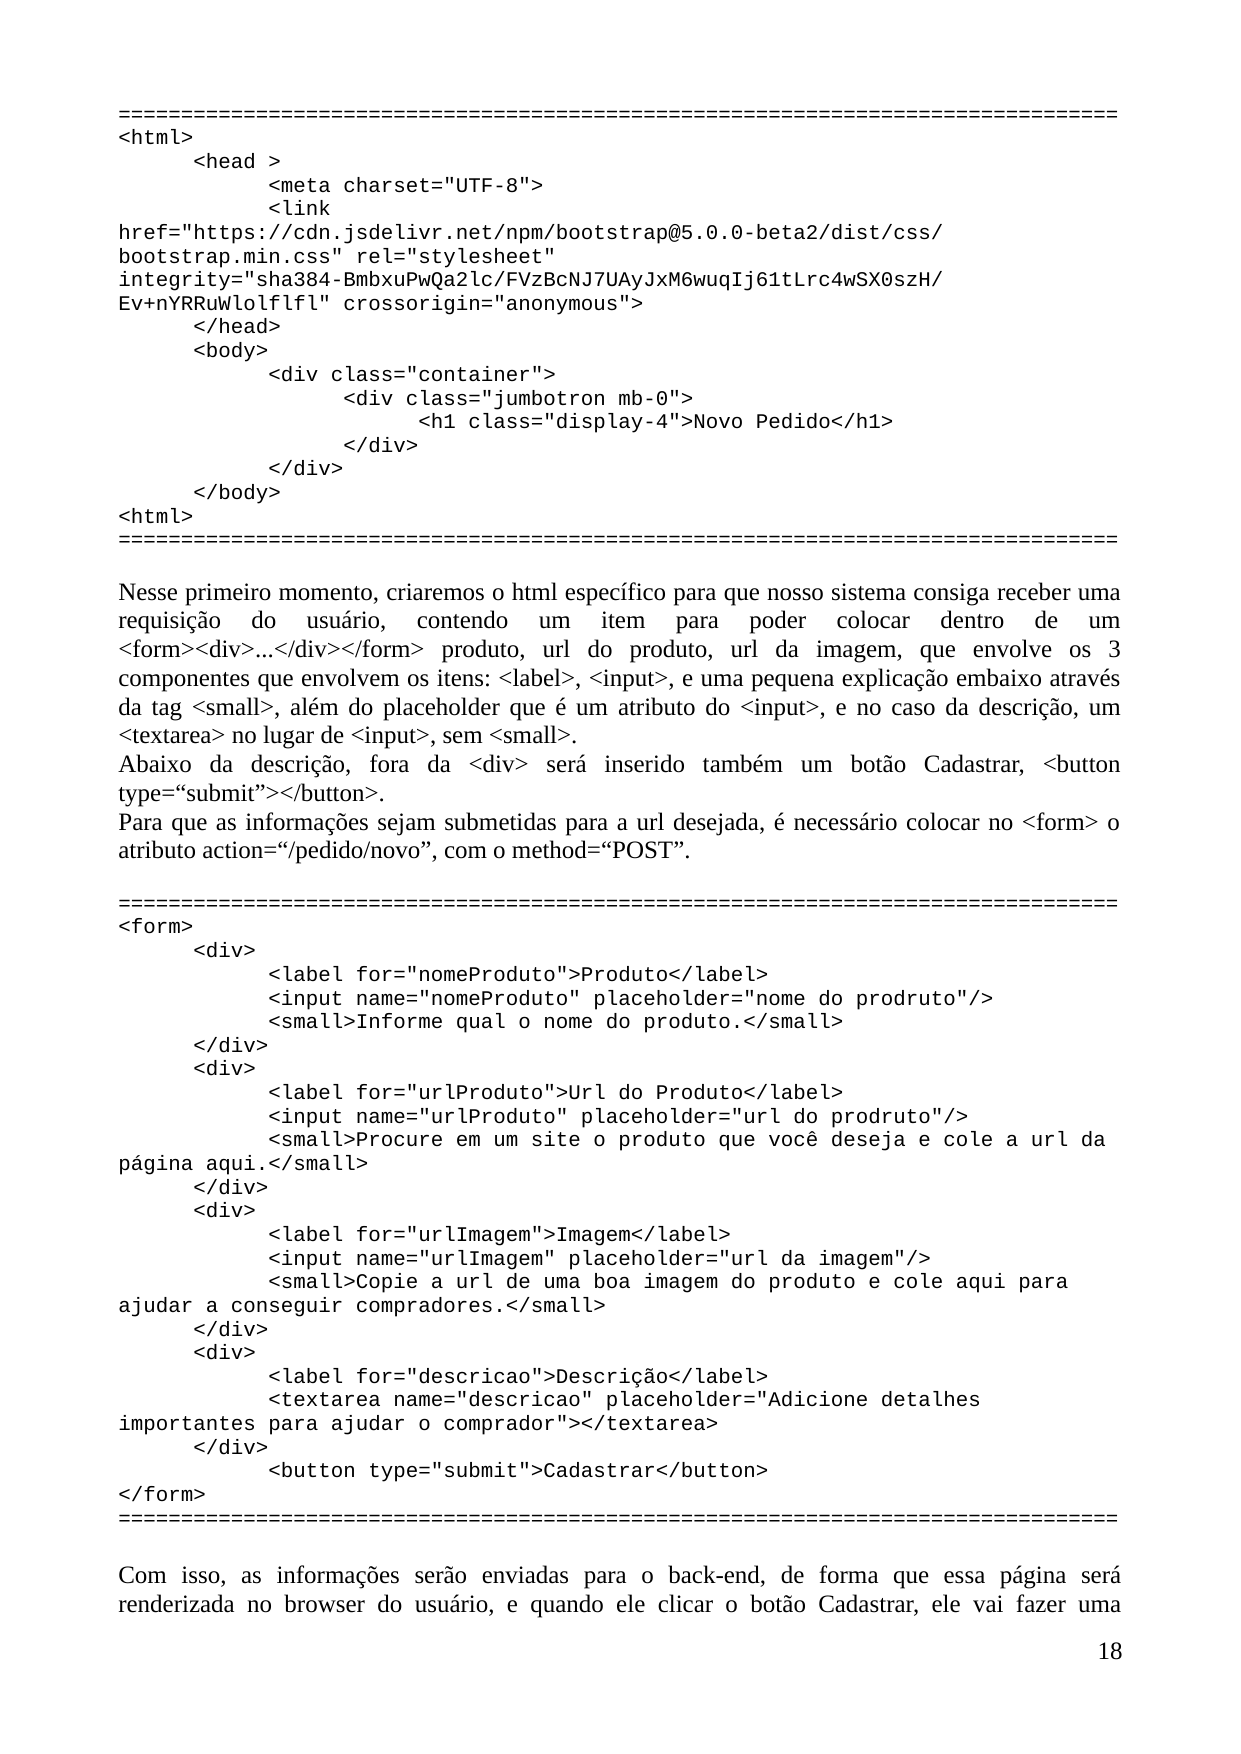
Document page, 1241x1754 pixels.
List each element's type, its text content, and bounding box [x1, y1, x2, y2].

text </div> [118, 458, 1122, 482]
text <small>Informe qual o nome do produto.</small> [118, 1011, 1122, 1035]
text </div> [118, 1437, 1122, 1460]
text ================================================================================ [118, 1508, 1122, 1531]
text ================================================================================ [118, 104, 1122, 127]
text <input name="nomeProduto" placeholder="nome do prodruto"/> [118, 987, 1122, 1011]
text <div> [118, 1058, 1122, 1082]
text </head> [118, 317, 1122, 340]
text <link href="https://cdn.jsdelivr.net/npm/bootstrap@5.0.0-beta2/dist/css/bootstrap.min.css" rel="stylesheet" integrity="sha384-BmbxuPwQa2lc/FVzBcNJ7UAyJxM6wuqIj61tLrc4wSX0szH/Ev+nYRRuWlolflfl" crossorigin="anonymous"> [118, 198, 1122, 317]
text <div> [118, 940, 1122, 964]
text <textarea name="descricao" placeholder="Adicione detalhes importantes para ajudar o comprador"></textarea> [118, 1389, 1122, 1437]
text ================================================================================ [118, 529, 1122, 553]
text ================================================================================ [118, 893, 1122, 917]
text </div> [118, 1318, 1122, 1342]
text <input name="urlImagem" placeholder="url da imagem"/> [118, 1248, 1122, 1271]
text <div class="container"> [118, 364, 1122, 387]
text <div class="jumbotron mb-0"> [118, 387, 1122, 411]
text <form> [118, 917, 1122, 940]
text Para que as informações sejam submetidas para a url desejada, é necessário colocar no <form> o atributo action=“/pedido/novo”, com o method=“POST”. [118, 807, 1122, 864]
text Com isso, as informações serão enviadas para o back-end, de forma que essa página será renderizada no browser do usuário, e quando ele clicar o botão Cadastrar, ele vai fazer uma [118, 1560, 1122, 1618]
text <body> [118, 340, 1122, 364]
text </div> [118, 1177, 1122, 1200]
text <h1 class="display-4">Novo Pedido</h1> [118, 411, 1122, 435]
text Abaixo da descrição, fora da <div> será inserido também um botão Cadastrar, <button type=“submit”></button>. [118, 749, 1122, 807]
text </div> [118, 1035, 1122, 1058]
text <label for="urlProduto">Url do Produto</label> [118, 1082, 1122, 1106]
text <div> [118, 1342, 1122, 1366]
text <label for="nomeProduto">Produto</label> [118, 964, 1122, 987]
text <label for="urlImagem">Imagem</label> [118, 1224, 1122, 1248]
text <head > [118, 151, 1122, 175]
text <small>Copie a url de uma boa imagem do produto e cole aqui para ajudar a conseguir compradores.</small> [118, 1271, 1122, 1318]
text </div> [118, 435, 1122, 458]
text <div> [118, 1200, 1122, 1224]
text <html> [118, 506, 1122, 529]
text Nesse primeiro momento, criaremos o html específico para que nosso sistema consiga receber uma requisição do usuário, contendo um item para poder colocar dentro de um <form><div>...</div></form> produto, url do produto, url da imagem, que envolve os 3 componentes que envolvem os itens: <label>, <input>, e uma pequena explicação embaixo através da tag <small>, além do placeholder que é um atributo do <input>, e no caso da descrição, um <textarea> no lugar de <input>, sem <small>. [118, 577, 1122, 749]
text <button type="submit">Cadastrar</button> [118, 1460, 1122, 1484]
text <html> [118, 127, 1122, 151]
text </form> [118, 1484, 1122, 1508]
text <meta charset="UTF-8"> [118, 175, 1122, 198]
text </body> [118, 482, 1122, 506]
text <input name="urlProduto" placeholder="url do prodruto"/> [118, 1106, 1122, 1129]
text <small>Procure em um site o produto que você deseja e cole a url da página aqui.</small> [118, 1129, 1122, 1177]
text <label for="descricao">Descrição</label> [118, 1366, 1122, 1389]
